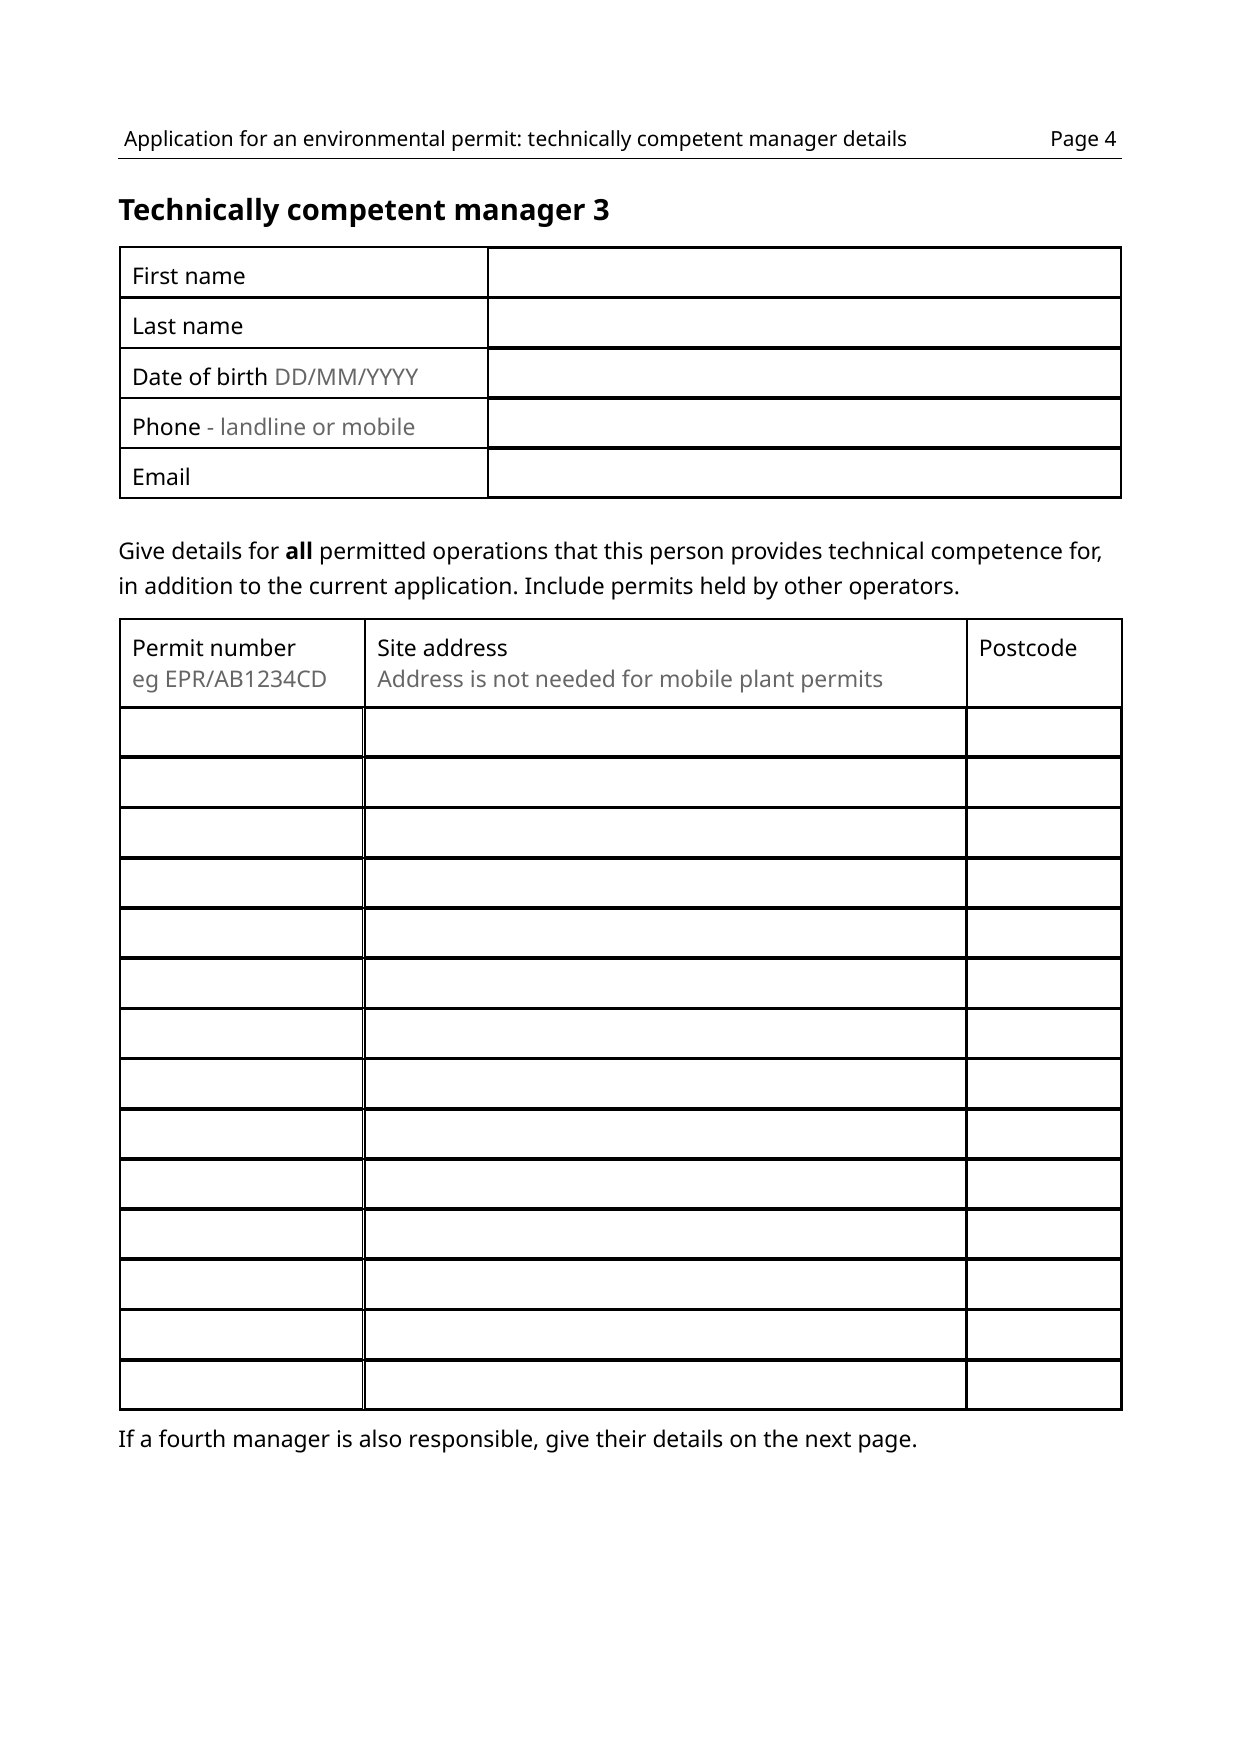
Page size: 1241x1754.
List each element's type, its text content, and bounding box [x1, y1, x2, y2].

table_header Permit number eg EPR/AB1234CD [121, 620, 364, 706]
text If a fourth manager is also responsible, give their details on the next page. [118, 1423, 1122, 1454]
table_cell Date of birth DD/MM/YYYY [121, 349, 487, 397]
table_cell Phone - landline or mobile [121, 399, 487, 447]
text Give details for all permitted operations that this person provides technical competence for, in addition to the current application. Include permits held by other operators. [118, 499, 1122, 601]
table_header First name [121, 248, 487, 296]
table_header Postcode [968, 620, 1121, 706]
table_cell Last name [121, 299, 487, 347]
table_header Site address Address is not needed for mobile plant permits [366, 620, 966, 706]
table_cell Email [121, 449, 487, 497]
text Technically competent manager 3 [118, 189, 1122, 229]
